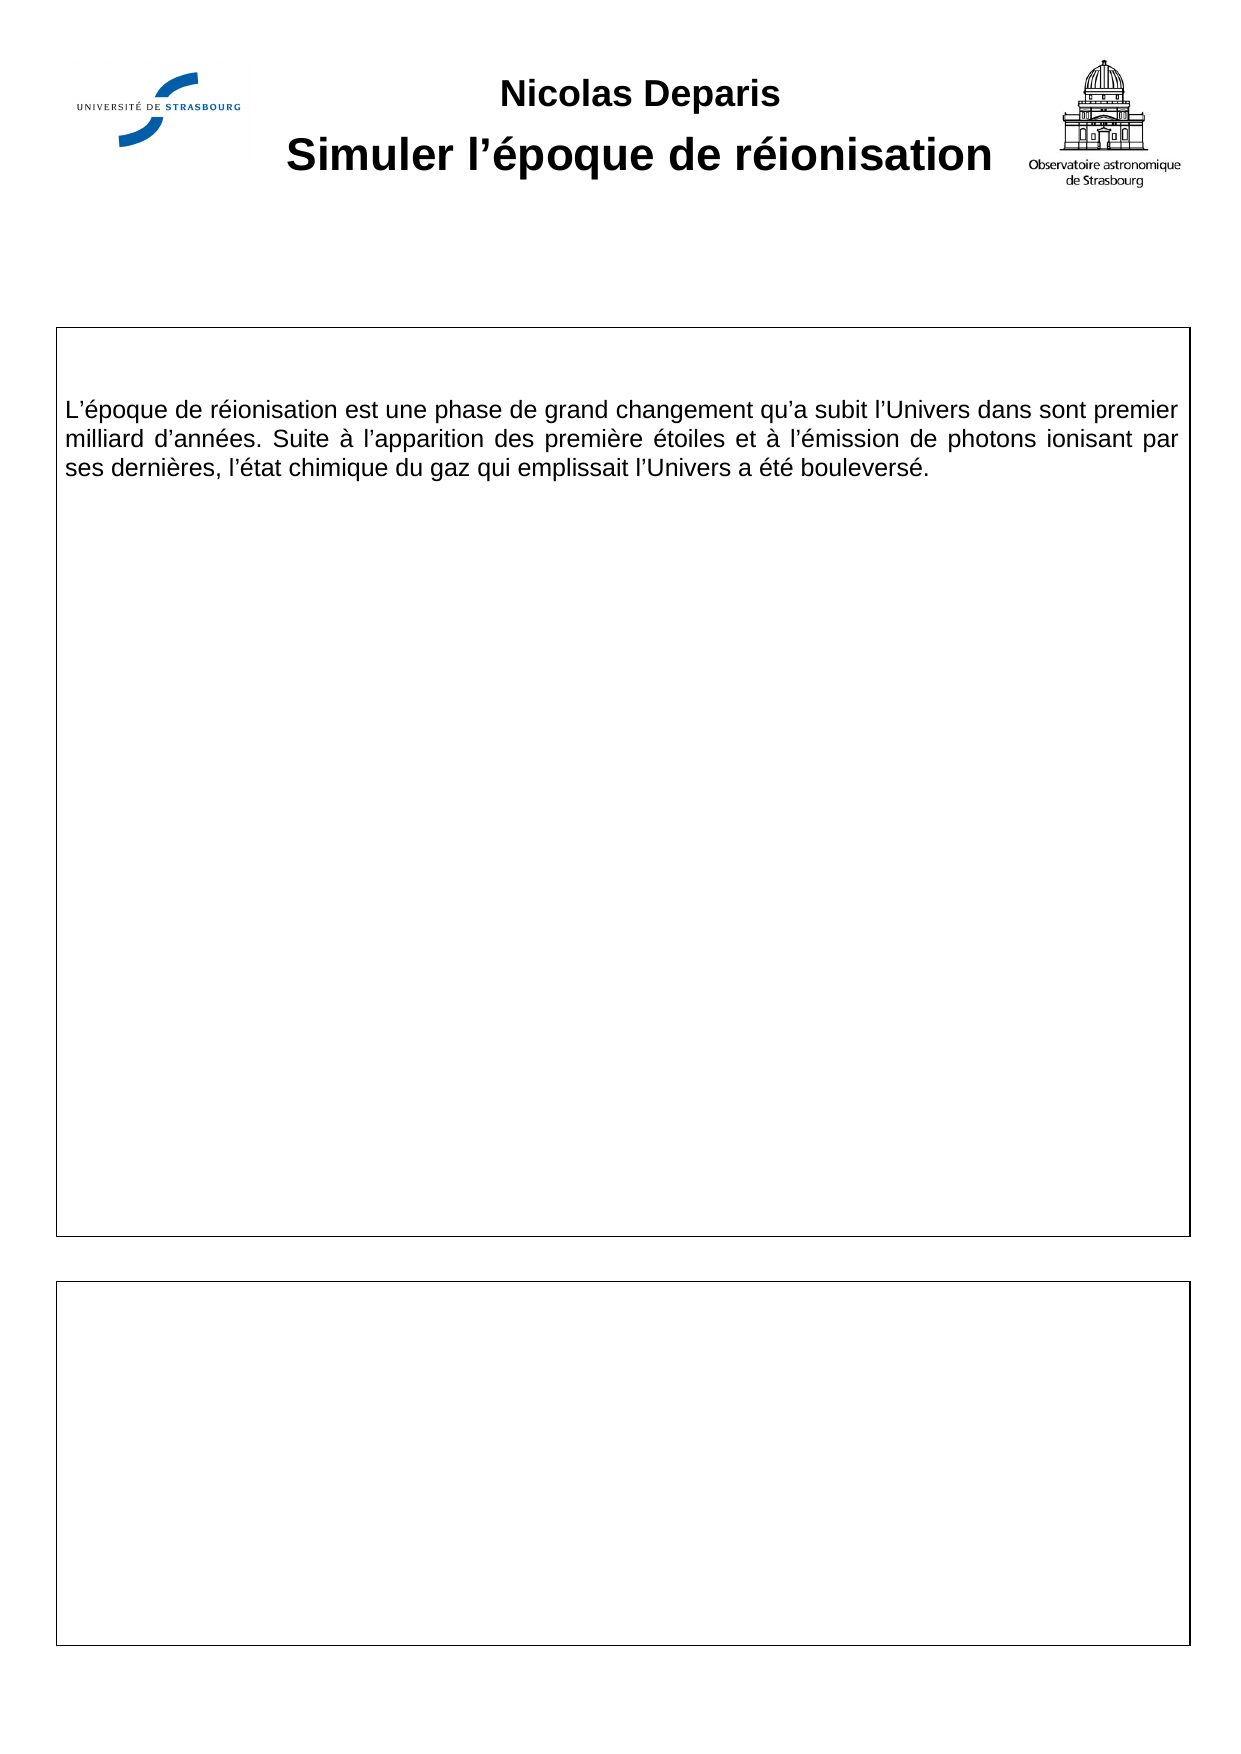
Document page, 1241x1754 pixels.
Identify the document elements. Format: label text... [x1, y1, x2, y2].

picture [1028, 59, 1182, 191]
table_header [54, 59, 263, 259]
picture [65, 59, 252, 160]
subtitle L’époque de réionisation est une phase de grand changement qu’a subit l’Univers dans sont premier milliard d’années. Suite à l’apparition des première étoiles et à l’émission de photons ionisant par ses dernières, l’état chimique du gaz qui emplissait l’Univers a été bouleversé. [57, 392, 1189, 481]
table_header [1017, 59, 1192, 259]
table_header Nicolas Deparis Simuler l’époque de réionisation [263, 59, 1017, 259]
